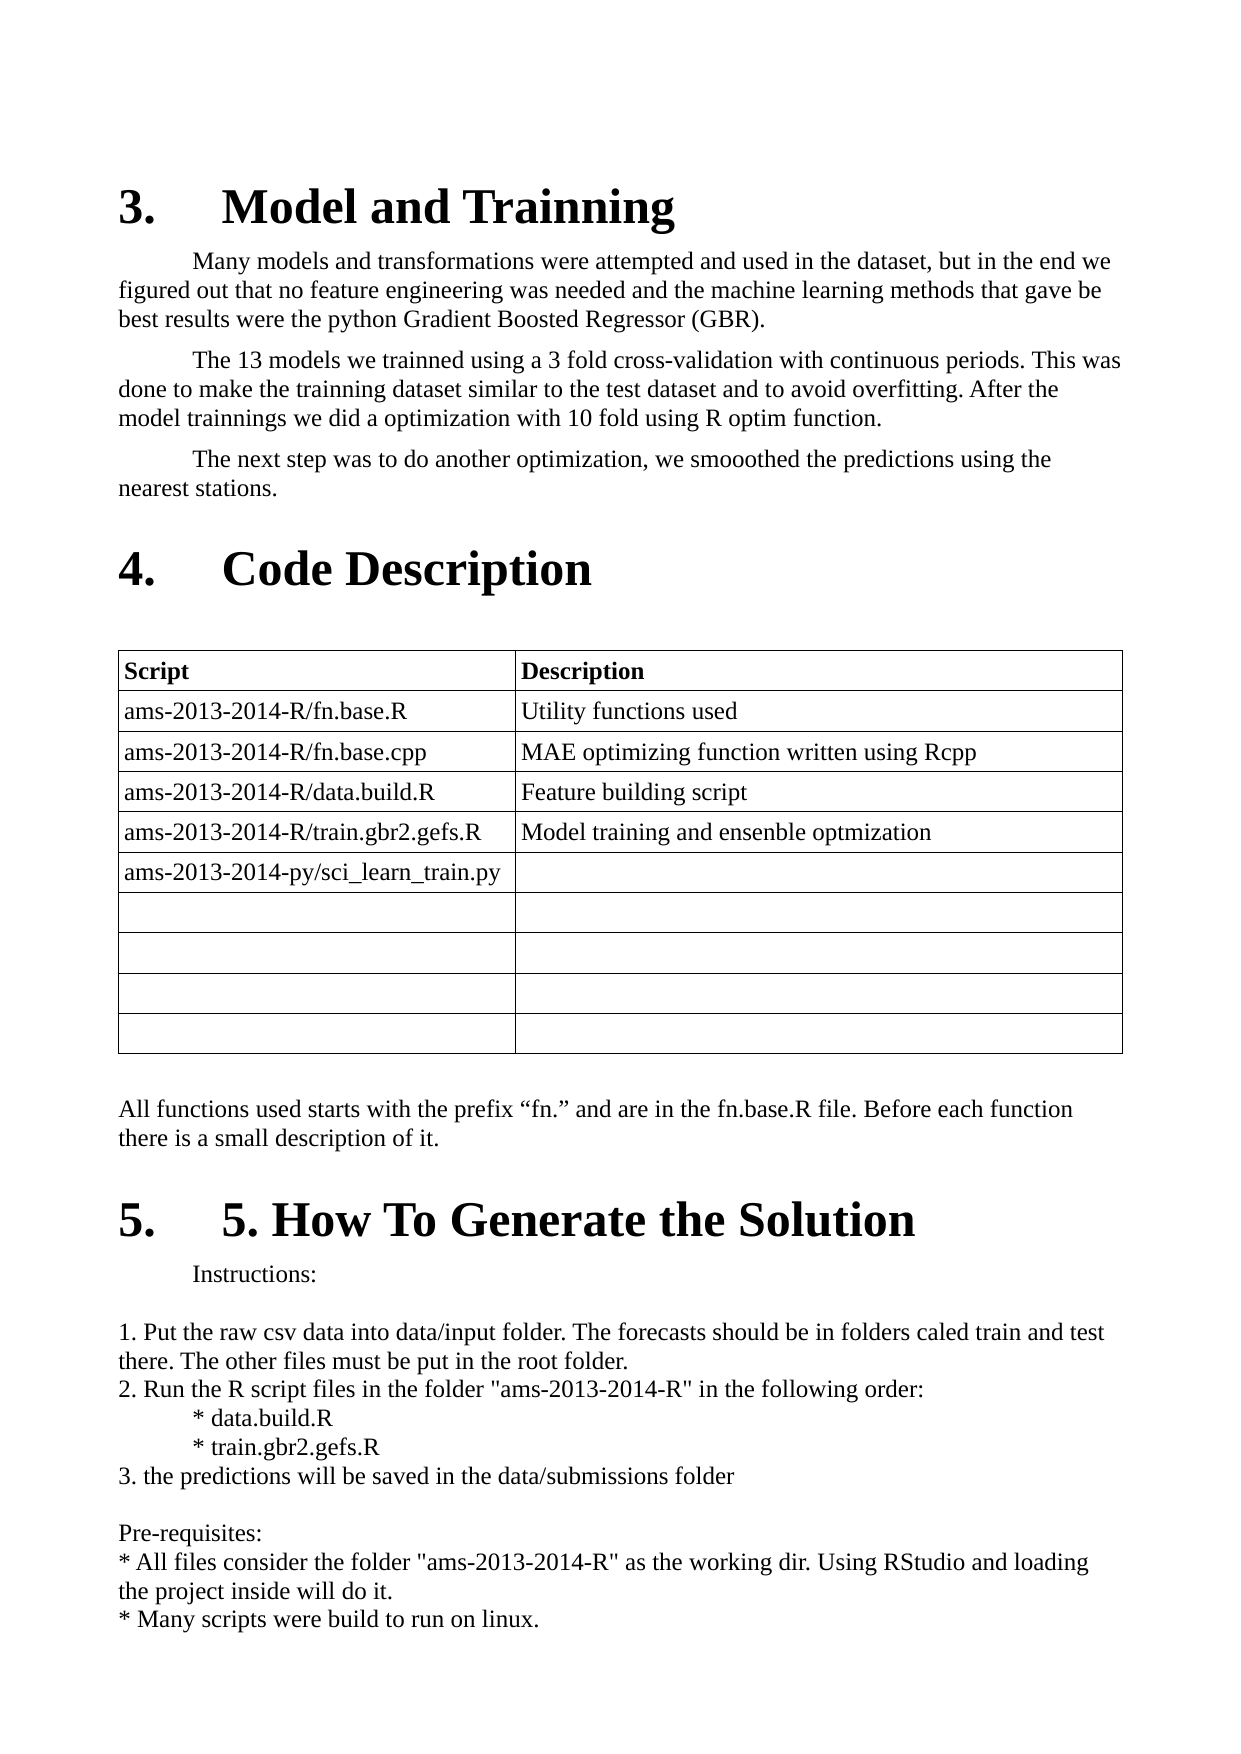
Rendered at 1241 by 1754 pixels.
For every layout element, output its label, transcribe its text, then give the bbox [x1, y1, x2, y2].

table_header Description [516, 651, 1122, 690]
table_cell [516, 1014, 1122, 1053]
table_cell [119, 893, 515, 932]
table_cell [516, 933, 1122, 973]
text Instructions: 1. Put the raw csv data into data/input folder. The forecasts should be in folders caled train and test there. The other files must be put in the root folder. 2. Run the R script files in the folder "ams-2013-2014-R" in the following order: * data.build.R * train.gbr2.gefs.R 3. the predictions will be saved in the data/submissions folder Pre-requisites: * All files consider the folder "ams-2013-2014-R" as the working dir. Using RStudio and loading the project inside will do it. * Many scripts were build to run on linux. [118, 1259, 1122, 1633]
table_header Script [119, 651, 515, 690]
text All functions used starts with the prefix “fn.” and are in the fn.base.R file. Before each function there is a small description of it. [118, 1094, 1122, 1152]
table_cell Feature building script [516, 772, 1122, 811]
table_cell [119, 1014, 515, 1053]
table_cell Utility functions used [516, 691, 1122, 731]
table_cell ams-2013-2014-R/data.build.R [119, 772, 515, 811]
table_cell ams-2013-2014-R/train.gbr2.gefs.R [119, 812, 515, 852]
text The 13 models we trainned using a 3 fold cross-validation with continuous periods. This was done to make the trainning dataset similar to the test dataset and to avoid overfitting. After the model trainnings we did a optimization with 10 fold using R optim function. [118, 345, 1122, 431]
text The next step was to do another optimization, we smooothed the predictions using the nearest stations. [118, 444, 1122, 501]
table_cell Model training and ensenble optmization [516, 812, 1122, 852]
table_cell [516, 853, 1122, 892]
table_cell ams-2013-2014-py/sci_learn_train.py [119, 853, 515, 892]
table_cell [516, 974, 1122, 1013]
table_cell [516, 893, 1122, 932]
table_cell ams-2013-2014-R/fn.base.R [119, 691, 515, 731]
table_cell [119, 933, 515, 973]
table_cell MAE optimizing function written using Rcpp [516, 732, 1122, 771]
subtitle Model and Trainning [118, 176, 1122, 234]
text Many models and transformations were attempted and used in the dataset, but in the end we figured out that no feature engineering was needed and the machine learning methods that gave be best results were the python Gradient Boosted Regressor (GBR). [118, 246, 1122, 333]
table_cell [119, 974, 515, 1013]
subtitle Code Description [118, 539, 1122, 596]
subtitle 5. How To Generate the Solution [118, 1189, 1122, 1247]
table_cell ams-2013-2014-R/fn.base.cpp [119, 732, 515, 771]
